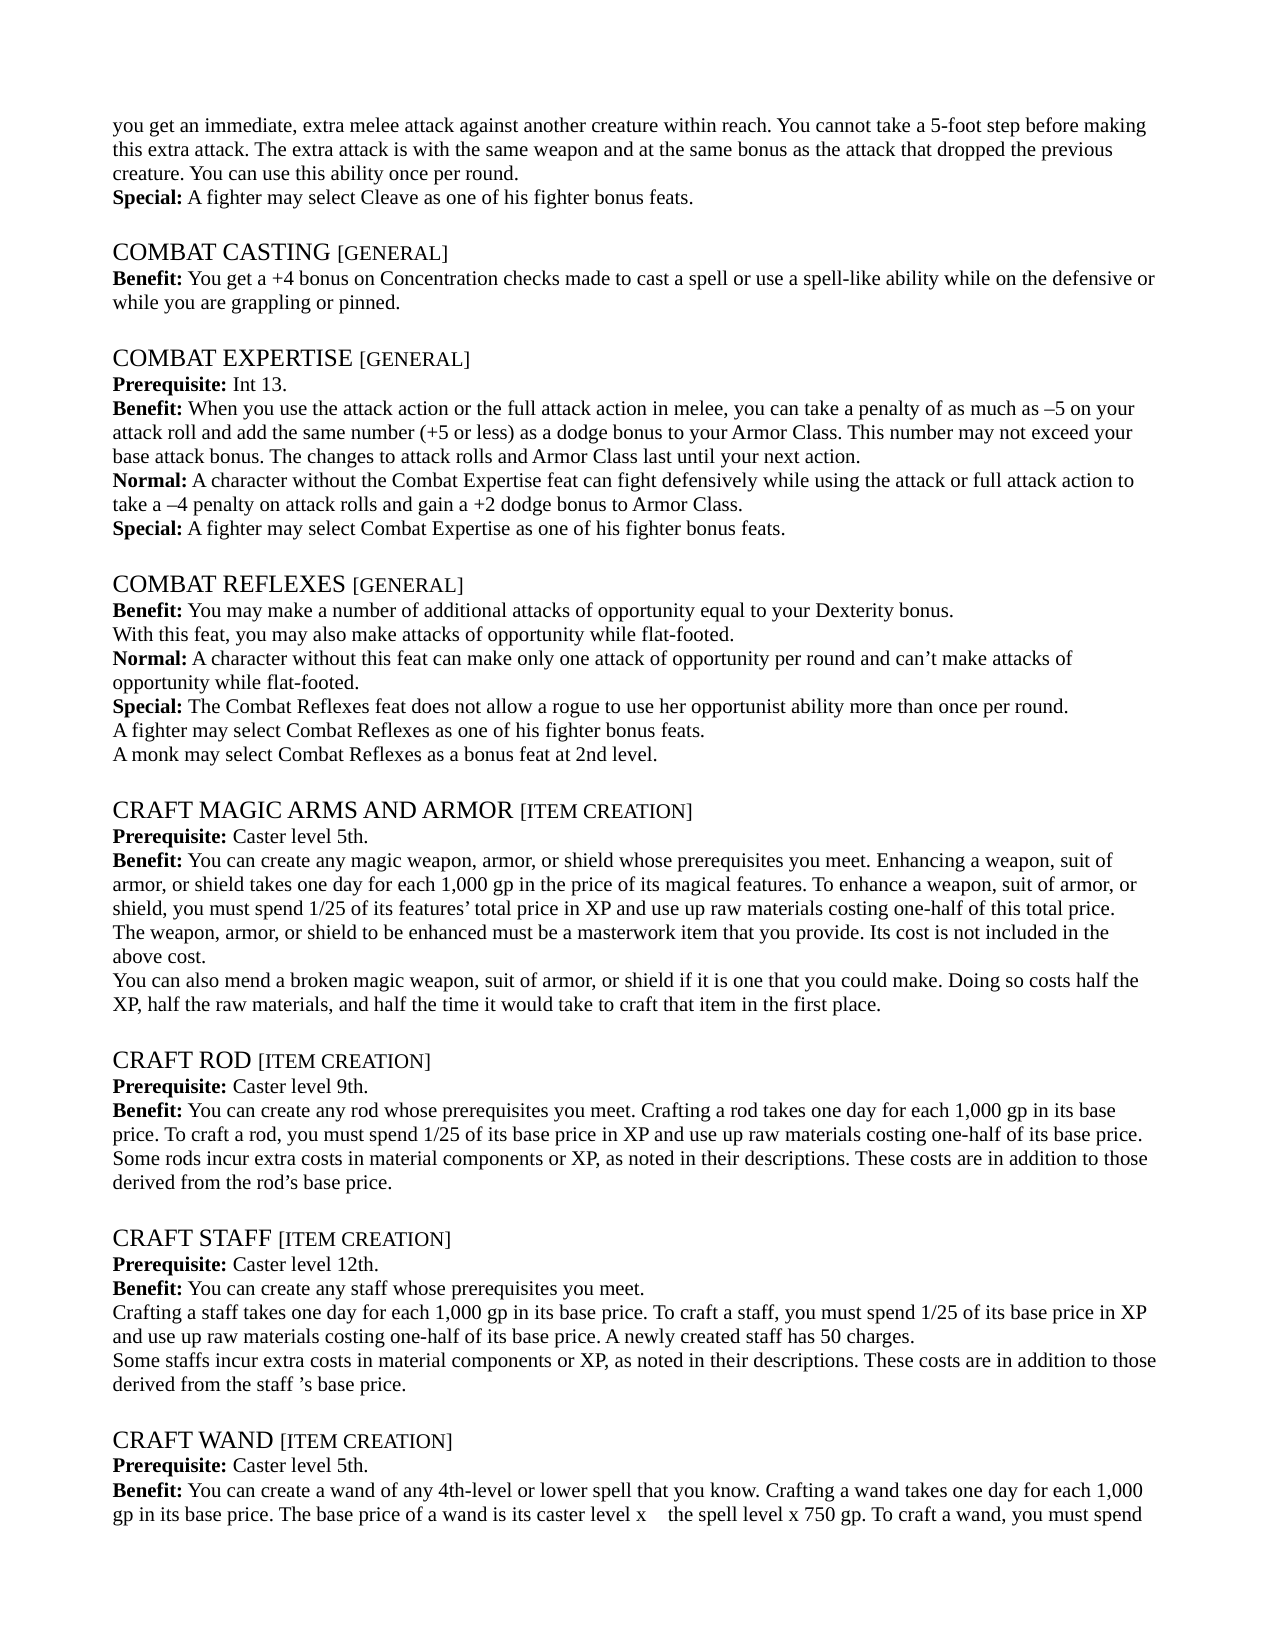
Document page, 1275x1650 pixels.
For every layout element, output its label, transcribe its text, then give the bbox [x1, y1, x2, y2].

text Prerequisite: Caster level 5th. [112, 824, 1162, 848]
text Normal: A character without the Combat Expertise feat can fight defensively while using the attack or full attack action to take a –4 penalty on attack rolls and gain a +2 dodge bonus to Armor Class. [112, 468, 1162, 516]
text You can also mend a broken magic weapon, suit of armor, or shield if it is one that you could make. Doing so costs half the XP, half the raw materials, and half the time it would take to craft that item in the first place. [112, 968, 1162, 1016]
text Prerequisite: Caster level 12th. [112, 1252, 1162, 1276]
text Benefit: You can create any magic weapon, armor, or shield whose prerequisites you meet. Enhancing a weapon, suit of armor, or shield takes one day for each 1,000 gp in the price of its magical features. To enhance a weapon, suit of armor, or shield, you must spend 1/25 of its features’ total price in XP and use up raw materials costing one-half of this total price. [112, 848, 1162, 920]
text CRAFT WAND [ITEM CREATION] [112, 1425, 1162, 1453]
text you get an immediate, extra melee attack against another creature within reach. You cannot take a 5-foot step before making this extra attack. The extra attack is with the same weapon and at the same bonus as the attack that dropped the previous creature. You can use this ability once per round. [112, 112, 1162, 185]
text With this feat, you may also make attacks of opportunity while flat-footed. [112, 622, 1162, 646]
text COMBAT REFLEXES [GENERAL] [112, 569, 1162, 598]
text CRAFT MAGIC ARMS AND ARMOR [ITEM CREATION] [112, 795, 1162, 824]
text Benefit: You can create any staff whose prerequisites you meet. [112, 1276, 1162, 1300]
text Benefit: You may make a number of additional attacks of opportunity equal to your Dexterity bonus. [112, 598, 1162, 622]
text Some rods incur extra costs in material components or XP, as noted in their descriptions. These costs are in addition to those derived from the rod’s base price. [112, 1146, 1162, 1194]
text Prerequisite: Caster level 9th. [112, 1074, 1162, 1098]
text COMBAT CASTING [GENERAL] [112, 237, 1162, 266]
text Prerequisite: Caster level 5th. [112, 1453, 1162, 1477]
text Prerequisite: Int 13. [112, 372, 1162, 396]
text Benefit: When you use the attack action or the full attack action in melee, you can take a penalty of as much as –5 on your attack roll and add the same number (+5 or less) as a dodge bonus to your Armor Class. This number may not exceed your base attack bonus. The changes to attack rolls and Armor Class last until your next action. [112, 396, 1162, 468]
text Crafting a staff takes one day for each 1,000 gp in its base price. To craft a staff, you must spend 1/25 of its base price in XP and use up raw materials costing one-half of its base price. A newly created staff has 50 charges. [112, 1300, 1162, 1348]
text The weapon, armor, or shield to be enhanced must be a masterwork item that you provide. Its cost is not included in the above cost. [112, 920, 1162, 968]
text COMBAT EXPERTISE [GENERAL] [112, 343, 1162, 372]
text Special: The Combat Reflexes feat does not allow a rogue to use her opportunist ability more than once per round. [112, 694, 1162, 718]
text Benefit: You can create a wand of any 4th-level or lower spell that you know. Crafting a wand takes one day for each 1,000 gp in its base price. The base price of a wand is its caster level x the spell level x 750 gp. To craft a wand, you must spend [112, 1477, 1162, 1526]
text Special: A fighter may select Combat Expertise as one of his fighter bonus feats. [112, 516, 1162, 540]
text CRAFT ROD [ITEM CREATION] [112, 1045, 1162, 1074]
text A monk may select Combat Reflexes as a bonus feat at 2nd level. [112, 742, 1162, 766]
text Special: A fighter may select Cleave as one of his fighter bonus feats. [112, 185, 1162, 209]
text Some staffs incur extra costs in material components or XP, as noted in their descriptions. These costs are in addition to those derived from the staff ’s base price. [112, 1348, 1162, 1396]
text A fighter may select Combat Reflexes as one of his fighter bonus feats. [112, 718, 1162, 742]
text Benefit: You can create any rod whose prerequisites you meet. Crafting a rod takes one day for each 1,000 gp in its base price. To craft a rod, you must spend 1/25 of its base price in XP and use up raw materials costing one-half of its base price. [112, 1098, 1162, 1146]
text Normal: A character without this feat can make only one attack of opportunity per round and can’t make attacks of opportunity while flat-footed. [112, 646, 1162, 694]
text Benefit: You get a +4 bonus on Concentration checks made to cast a spell or use a spell-like ability while on the defensive or while you are grappling or pinned. [112, 266, 1162, 314]
text CRAFT STAFF [ITEM CREATION] [112, 1223, 1162, 1252]
